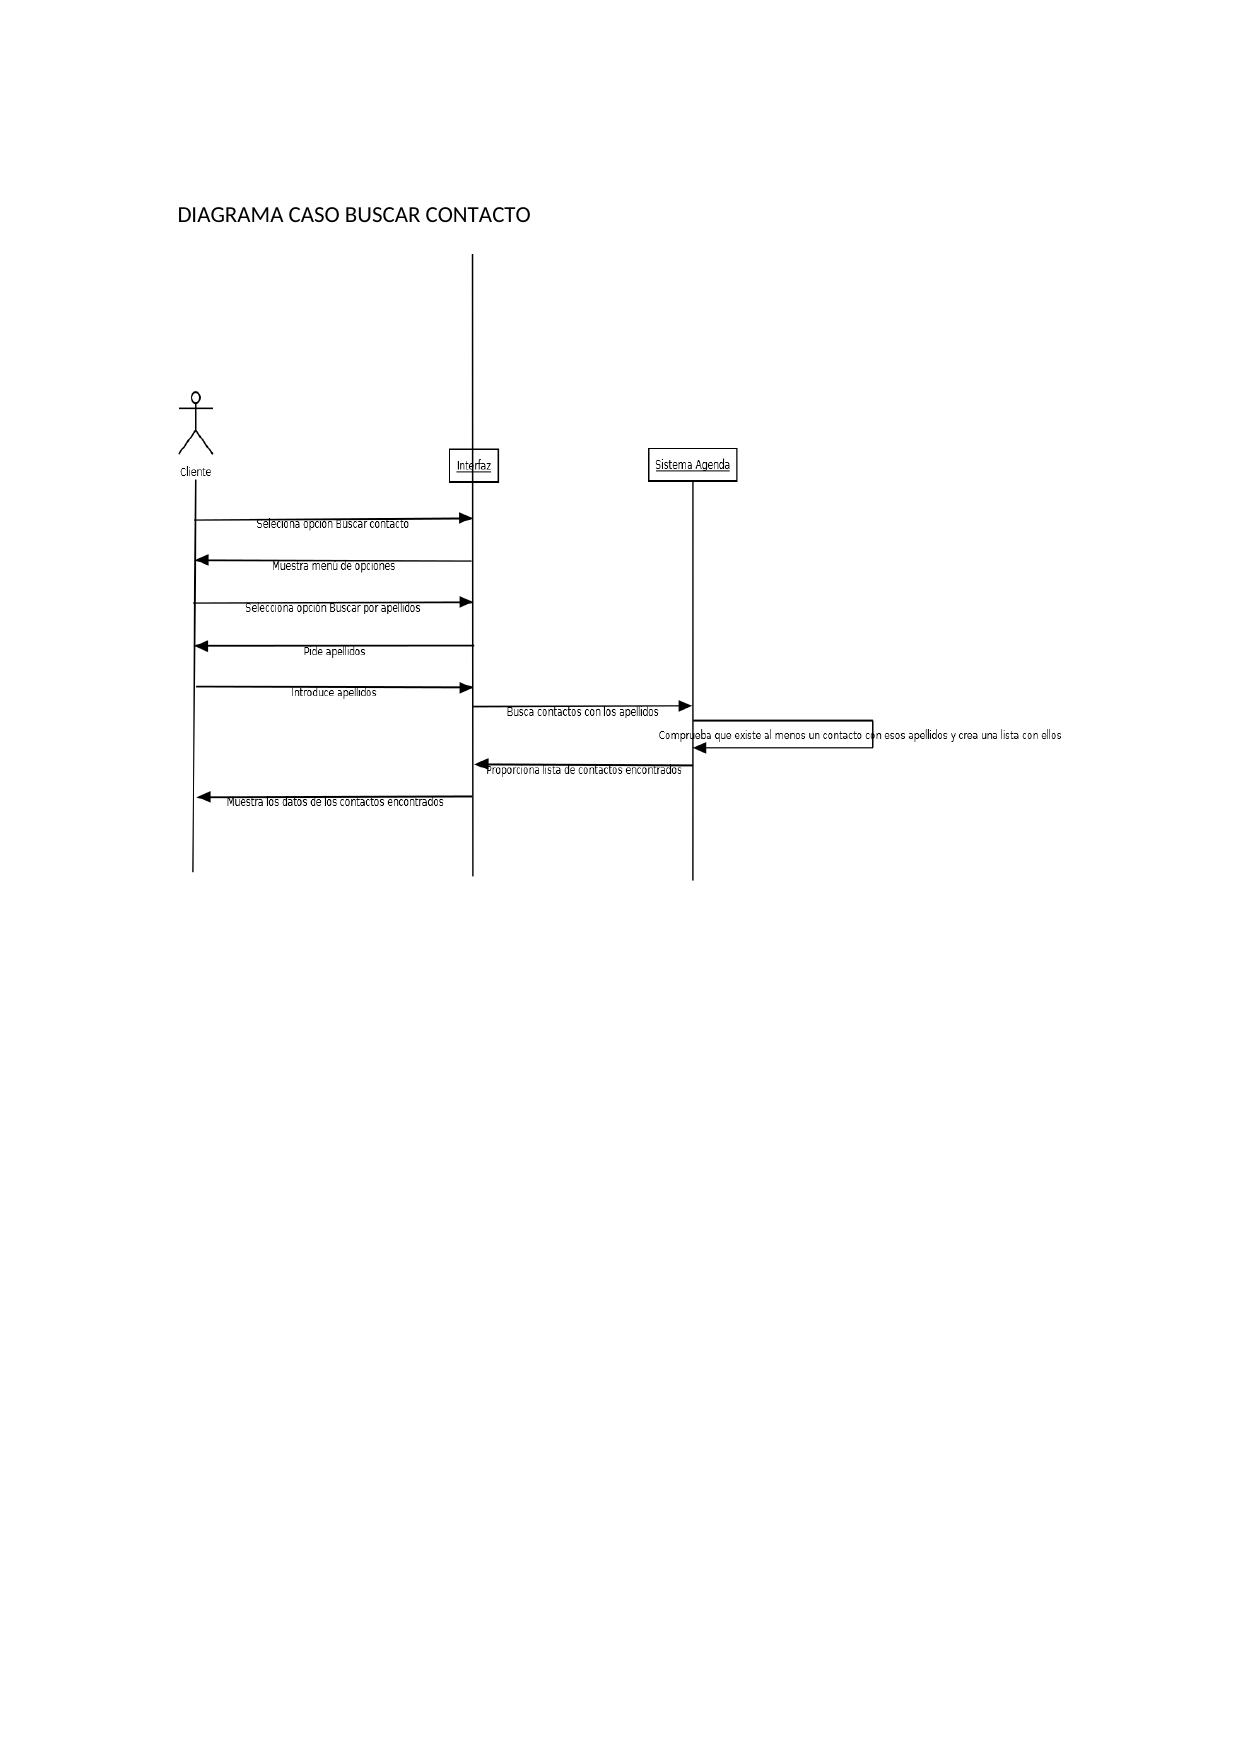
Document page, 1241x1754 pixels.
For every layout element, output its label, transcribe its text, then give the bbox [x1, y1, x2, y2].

text DIAGRAMA CASO BUSCAR CONTACTO [177, 201, 1063, 229]
